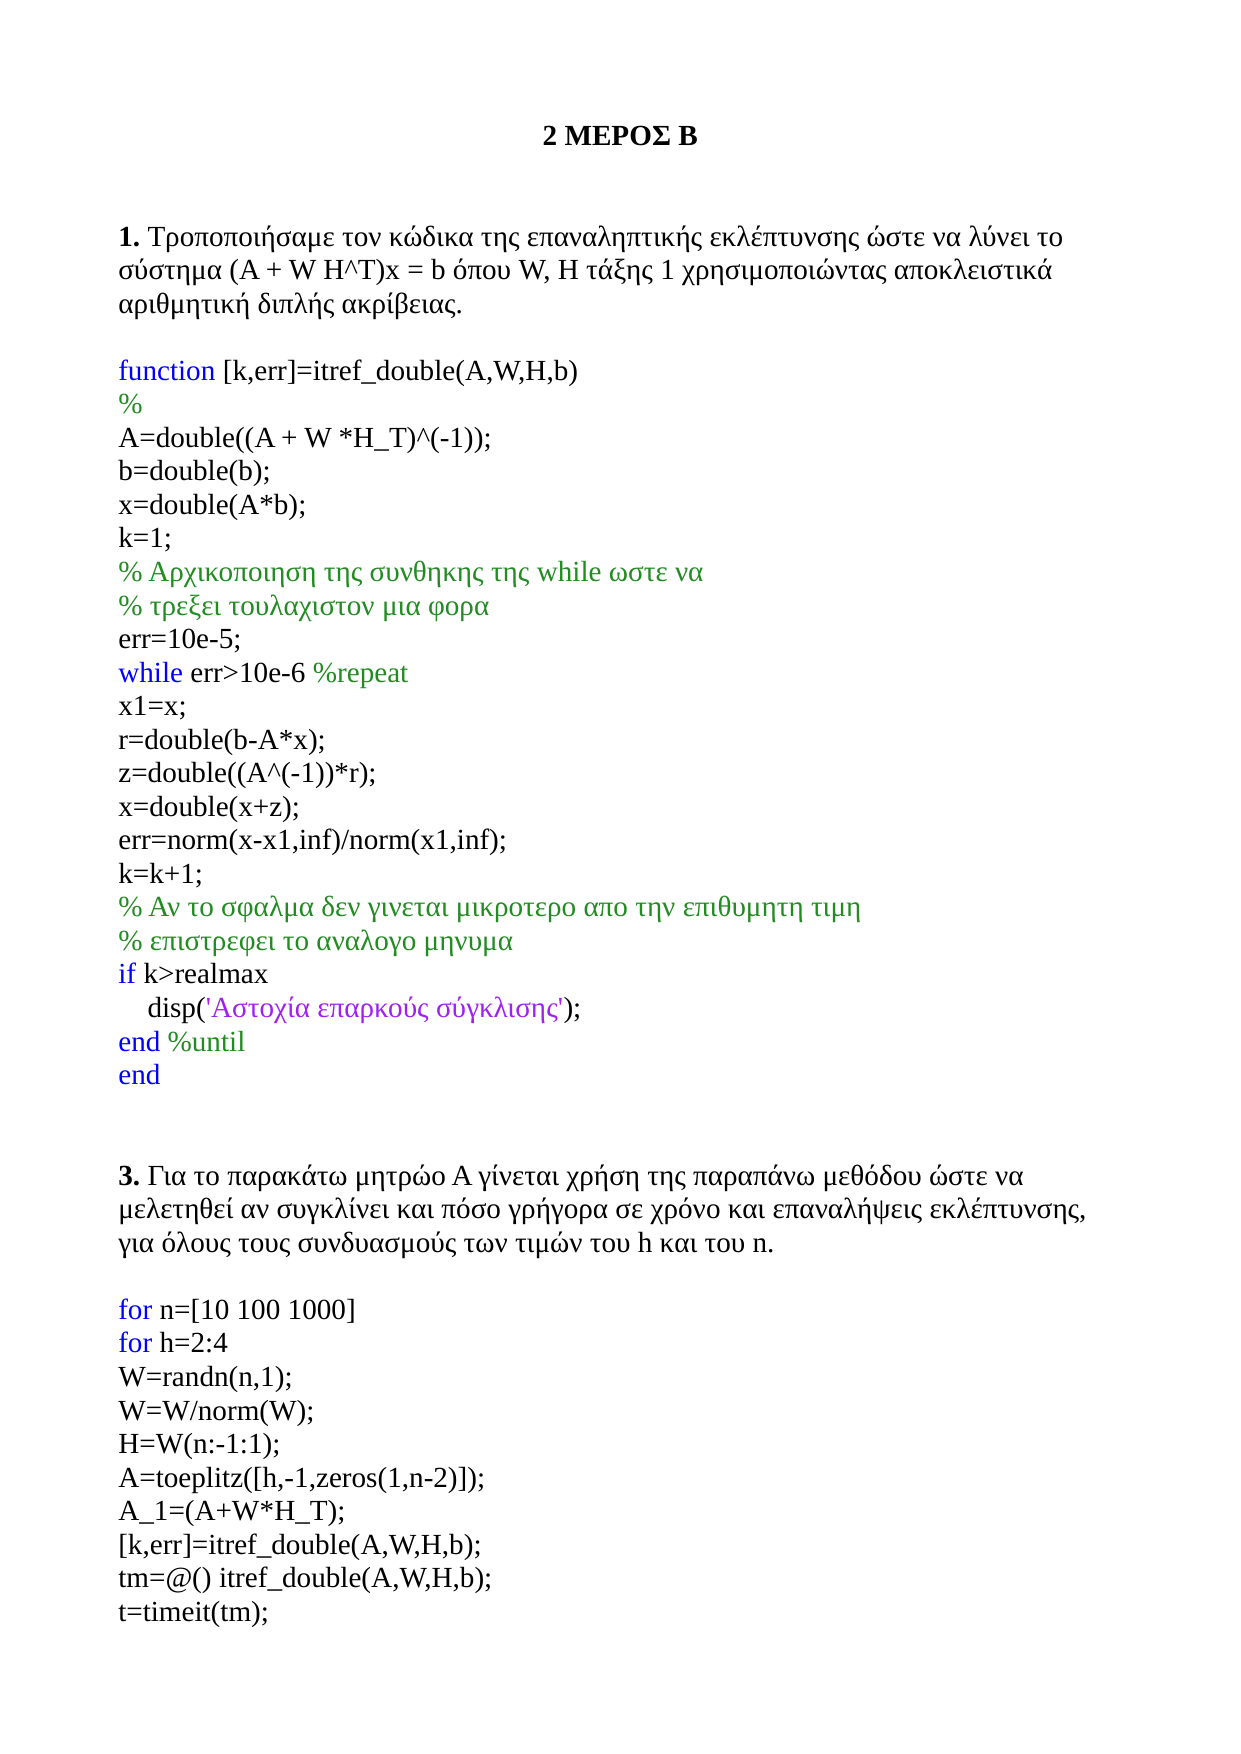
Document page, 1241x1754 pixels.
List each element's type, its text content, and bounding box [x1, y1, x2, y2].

text err=10e-5; [118, 621, 1122, 655]
text z=double((A^(-1))*r); [118, 755, 1122, 789]
text A=toeplitz([h,-1,zeros(1,n-2)]); [118, 1460, 1122, 1493]
text if k>realmax [118, 957, 1122, 990]
text r=double(b-A*x); [118, 722, 1122, 755]
text A=double((A + W *H_T)^(-1)); [118, 420, 1122, 453]
text x=double(A*b); [118, 487, 1122, 521]
text [k,err]=itref_double(A,W,H,b); [118, 1527, 1122, 1560]
text for n=[10 100 1000] [118, 1292, 1122, 1326]
text % τρεξει τουλαχιστον μια φορα [118, 588, 1122, 621]
text k=1; [118, 521, 1122, 554]
text A_1=(A+W*H_T); [118, 1493, 1122, 1527]
text while err>10e-6 %repeat [118, 655, 1122, 688]
text end [118, 1057, 1122, 1091]
text 3. Για το παρακάτω μητρώο Α γίνεται χρήση της παραπάνω μεθόδου ώστε να μελετηθεί αν συγκλίνει και πόσο γρήγορα σε χρόνο και επαναλήψεις εκλέπτυνσης, για όλους τους συνδυασμούς των τιμών του h και του n. [118, 1158, 1122, 1258]
text for h=2:4 [118, 1326, 1122, 1359]
text H=W(n:-1:1); [118, 1426, 1122, 1460]
text W=W/norm(W); [118, 1393, 1122, 1426]
text % Αν το σφαλμα δεν γινεται μικροτερο απο την επιθυμητη τιμη % επιστρεφει το αναλογο μηνυμα [118, 889, 1122, 957]
text W=randn(n,1); [118, 1359, 1122, 1393]
text 2 ΜΕΡΟΣ Β [118, 118, 1122, 152]
text x=double(x+z); [118, 789, 1122, 822]
text k=k+1; [118, 856, 1122, 889]
text tm=@() itref_double(A,W,H,b); [118, 1560, 1122, 1594]
text b=double(b); [118, 453, 1122, 487]
text err=norm(x-x1,inf)/norm(x1,inf); [118, 822, 1122, 856]
text end %until [118, 1024, 1122, 1057]
text disp('Αστοχία επαρκούς σύγκλισης'); [118, 990, 1122, 1024]
text % Αρχικοποιηση της συνθηκης της while ωστε να [118, 554, 1122, 588]
text % [118, 386, 1122, 420]
text t=timeit(tm); [118, 1594, 1122, 1627]
text 1. Τροποποιήσαμε τον κώδικα της επαναληπτικής εκλέπτυνσης ώστε να λύνει το σύστημα (A + W H^T)x = b όπου W, H τάξης 1 χρησιμοποιώντας αποκλειστικά αριθμητική διπλής ακρίβειας. function [k,err]=itref_double(A,W,H,b) [118, 219, 1122, 386]
text x1=x; [118, 688, 1122, 722]
